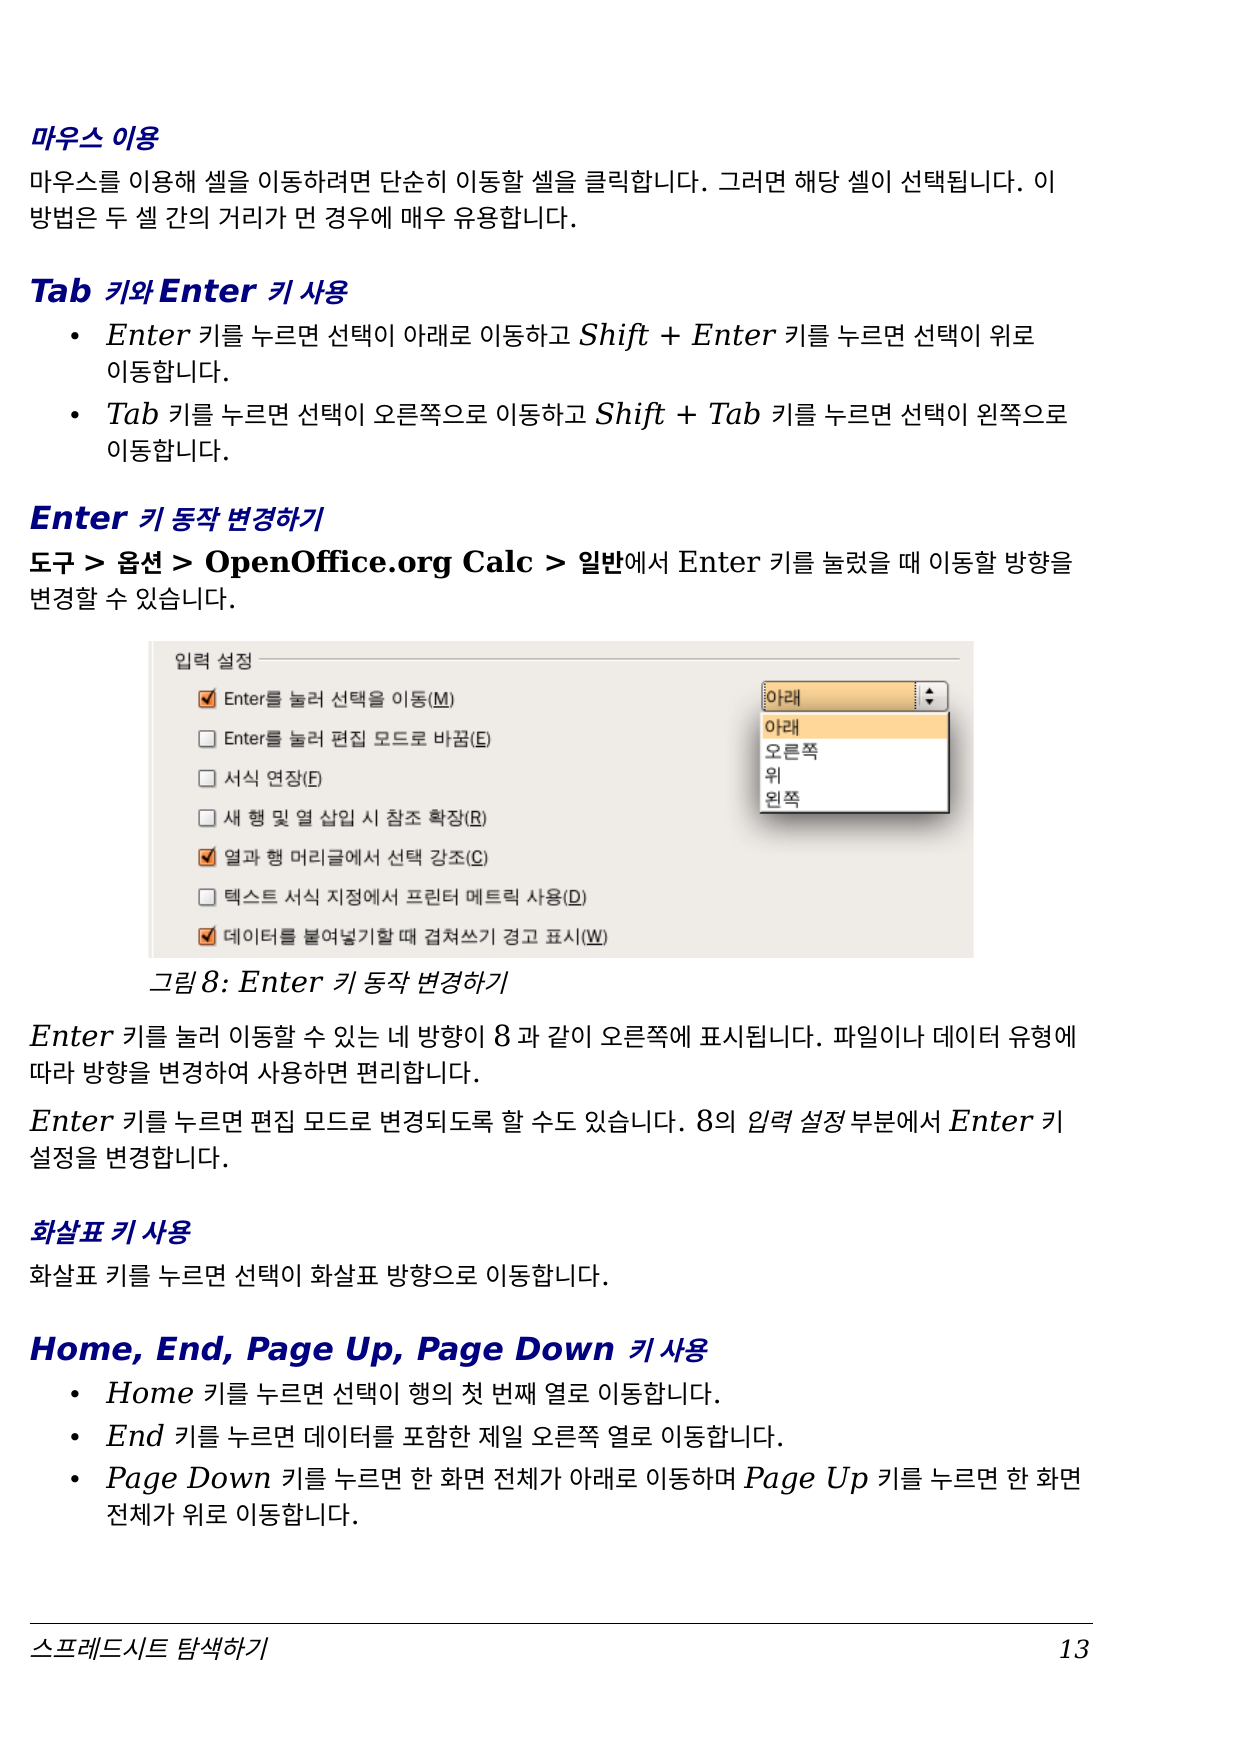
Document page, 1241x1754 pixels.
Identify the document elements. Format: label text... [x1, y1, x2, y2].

text 그림 8: Enter 키 동작 변경하기 [148, 964, 974, 1000]
subtitle 화살표 키 사용 [29, 1212, 1093, 1250]
list Page Down 키를 누르면 한 화면 전체가 아래로 이동하며 Page Up 키를 누르면 한 화면 전체가 위로 이동합니다. [67, 1459, 1093, 1532]
subtitle 마우스 이용 [29, 118, 1093, 156]
text 화살표 키를 누르면 선택이 화살표 방향으로 이동합니다. [29, 1256, 1093, 1293]
list End 키를 누르면 데이터를 포함한 제일 오른쪽 열로 이동합니다. [67, 1417, 1093, 1453]
subtitle Home, End, Page Up, Page Down 키 사용 [29, 1330, 1093, 1368]
text Enter 키를 누르면 편집 모드로 변경되도록 할 수도 있습니다. 그림 8의 입력 설정 부분에서 Enter 키 설정을 변경합니다. [29, 1102, 1093, 1175]
subtitle Enter 키 동작 변경하기 [29, 499, 1093, 537]
text 도구 > 옵션 > OpenOffice.org Calc > 일반에서 Enter 키를 눌렀을 때 이동할 방향을 변경할 수 있습니다. [29, 543, 1093, 616]
text Enter 키를 눌러 이동할 수 있는 네 방향이 그림 8과 같이 오른쪽에 표시됩니다. 파일이나 데이터 유형에 따라 방향을 변경하여 사용하면 편리합니다. [29, 1017, 1093, 1090]
list Home 키를 누르면 선택이 행의 첫 번째 열로 이동합니다. [67, 1374, 1093, 1411]
list Tab 키를 누르면 선택이 오른쪽으로 이동하고 Shift + Tab 키를 누르면 선택이 왼쪽으로 이동합니다. [67, 395, 1093, 468]
text 마우스를 이용해 셀을 이동하려면 단순히 이동할 셀을 클릭합니다. 그러면 해당 셀이 선택됩니다. 이 방법은 두 셀 간의 거리가 먼 경우에 매우 유용합니다. [29, 162, 1093, 235]
list Enter 키를 누르면 선택이 아래로 이동하고 Shift + Enter 키를 누르면 선택이 위로 이동합니다. [67, 317, 1093, 389]
picture [148, 641, 974, 958]
subtitle Tab 키와 Enter 키 사용 [29, 272, 1093, 310]
